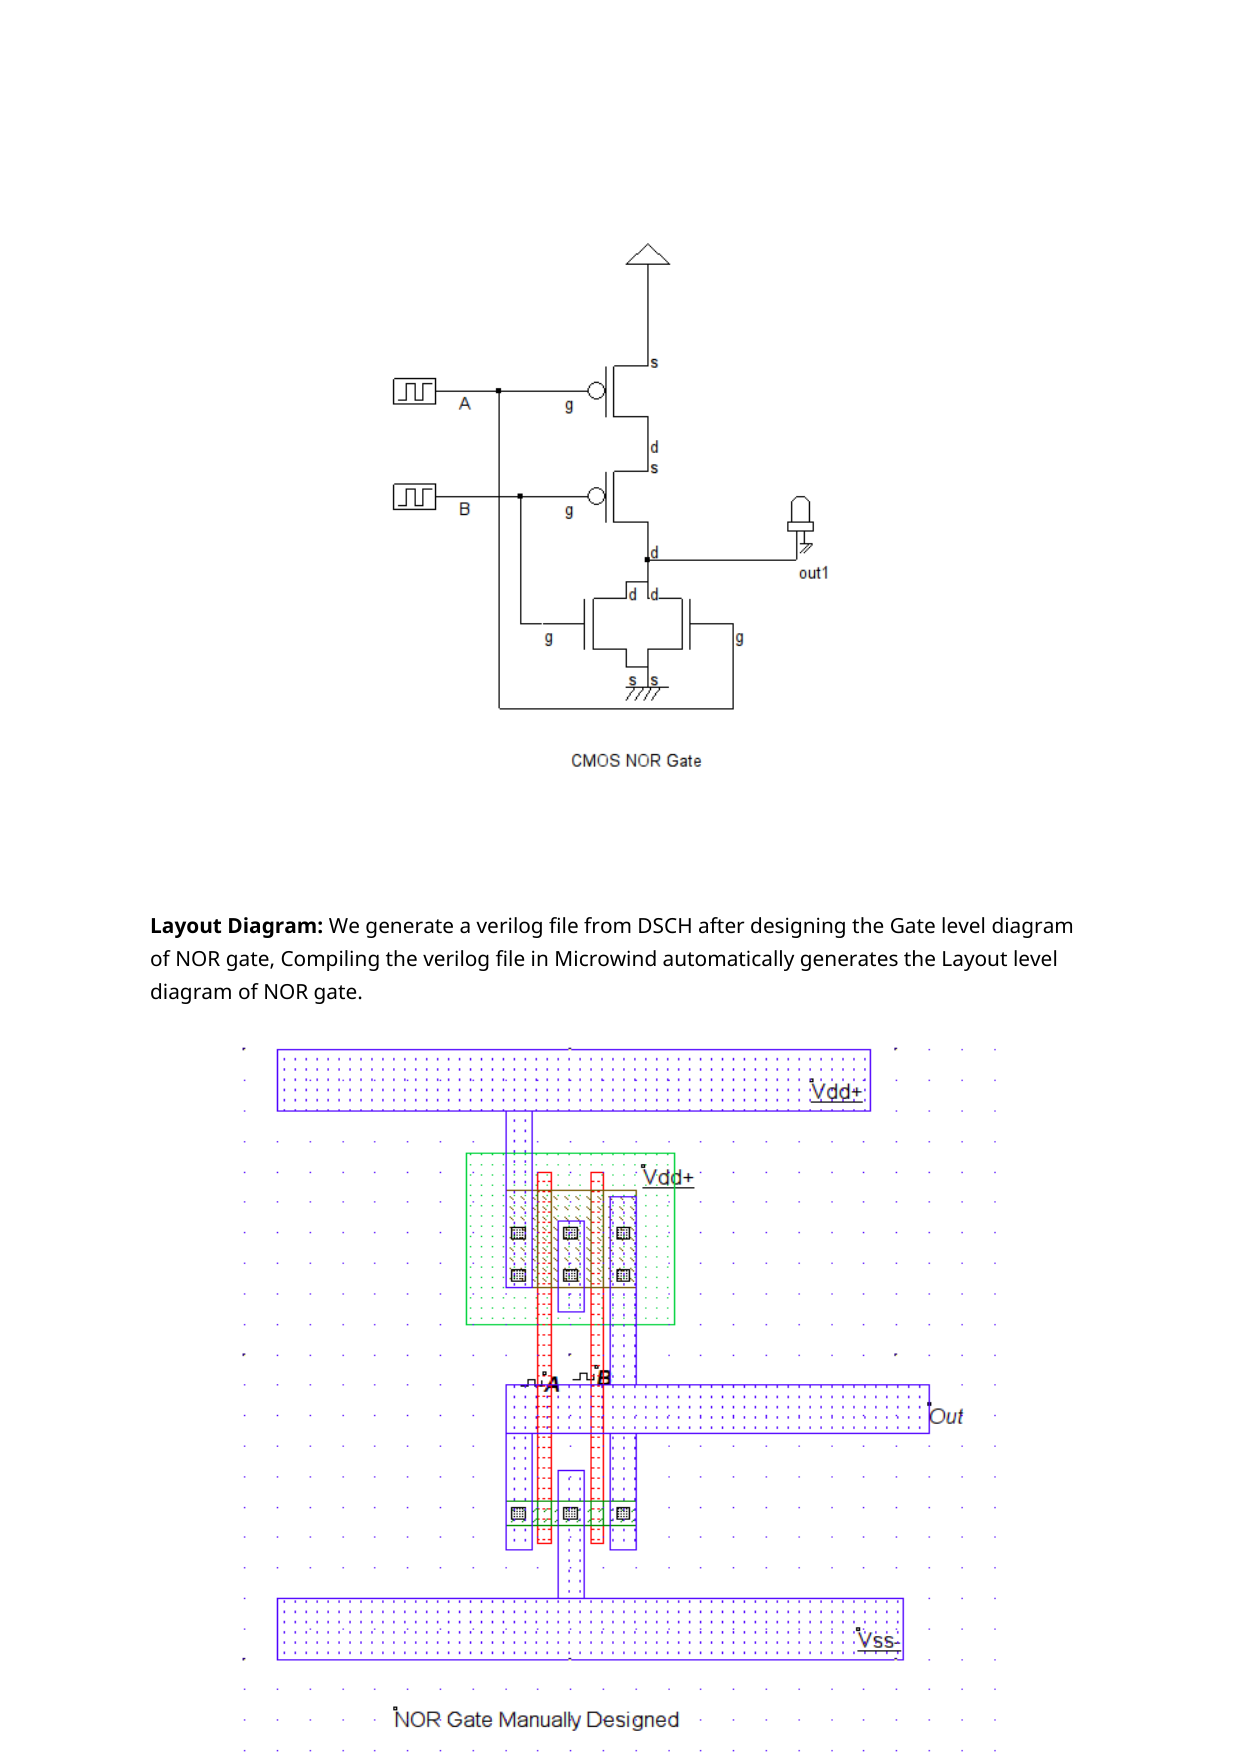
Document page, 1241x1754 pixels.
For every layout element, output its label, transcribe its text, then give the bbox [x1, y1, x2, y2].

text Layout Diagram: We generate a verilog file from DSCH after designing the Gate level diagram of NOR gate, Compiling the verilog file in Microwind automatically generates the Layout level diagram of NOR gate. [150, 912, 1090, 1005]
picture [360, 204, 870, 810]
picture [214, 1022, 1026, 1754]
